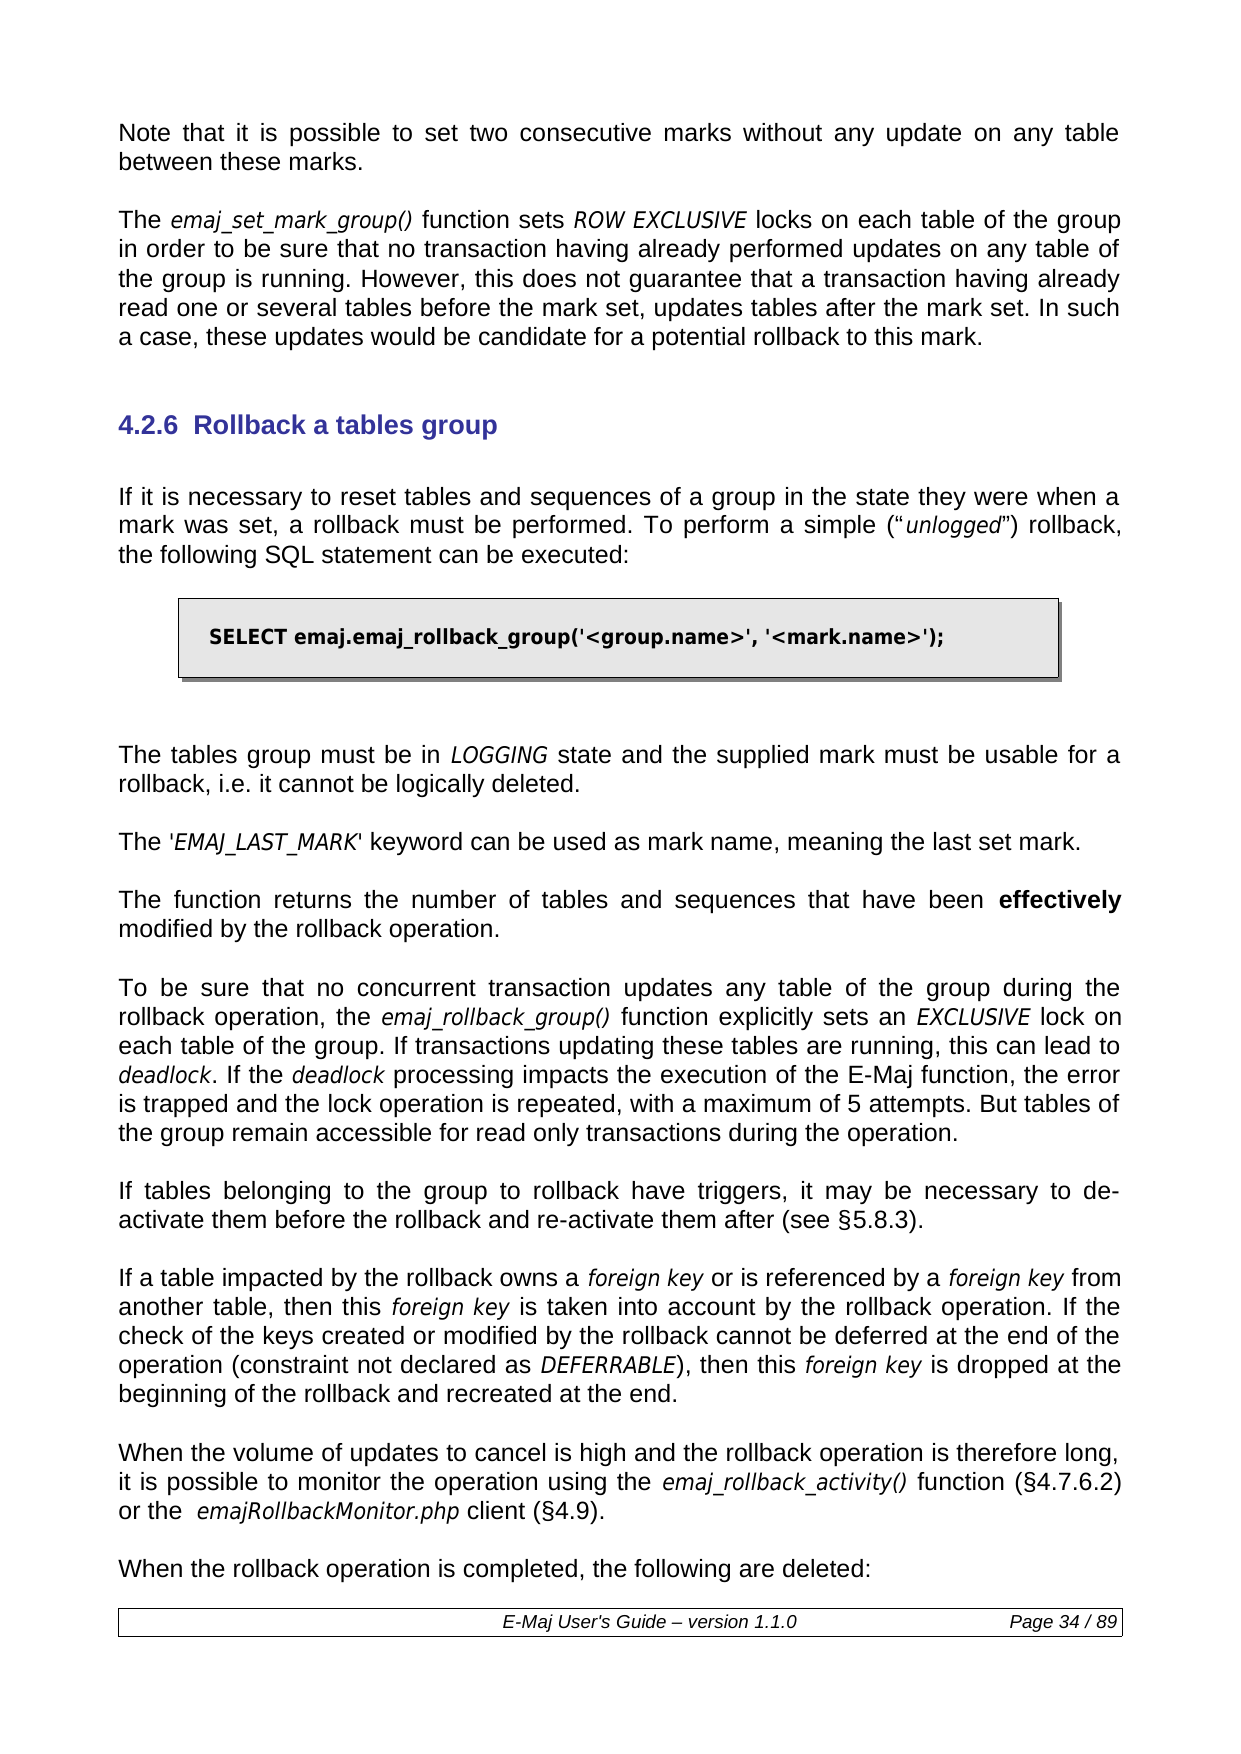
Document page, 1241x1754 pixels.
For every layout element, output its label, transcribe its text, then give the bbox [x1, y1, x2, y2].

subtitle Rollback a tables group [118, 409, 1122, 440]
text The tables group must be in LOGGING state and the supplied mark must be usable for a rollback, i.e. it cannot be logically deleted. [118, 740, 1122, 798]
text If it is necessary to reset tables and sequences of a group in the state they were when a mark was set, a rollback must be performed. To perform a simple (“unlogged”) rollback, the following SQL statement can be executed: [118, 481, 1122, 568]
text SELECT emaj.emaj_rollback_group('<group.name>', '<mark.name>'); [179, 622, 1058, 647]
text To be sure that no concurrent transaction updates any table of the group during the rollback operation, the emaj_rollback_group() function explicitly sets an EXCLUSIVE lock on each table of the group. If transactions updating these tables are running, this can lead to deadlock. If the deadlock processing impacts the execution of the E-Maj function, the error is trapped and the lock operation is repeated, with a maximum of 5 attempts. But tables of the group remain accessible for read only transactions during the operation. [118, 972, 1122, 1147]
text When the volume of updates to cancel is high and the rollback operation is therefore long, it is possible to monitor the operation using the emaj_rollback_activity() function (§4.7.6.2) or the emajRollbackMonitor.php client (§4.9). [118, 1437, 1122, 1524]
text Note that it is possible to set two consecutive marks without any update on any table between these marks. [118, 118, 1122, 176]
text If a table impacted by the rollback owns a foreign key or is referenced by a foreign key from another table, then this foreign key is taken into account by the rollback operation. If the check of the keys created or modified by the rollback cannot be deferred at the end of the operation (constraint not declared as DEFERRABLE), then this foreign key is dropped at the beginning of the rollback and recreated at the end. [118, 1263, 1122, 1408]
text The emaj_set_mark_group() function sets ROW EXCLUSIVE locks on each table of the group in order to be sure that no transaction having already performed updates on any table of the group is running. However, this does not guarantee that a transaction having already read one or several tables before the mark set, updates tables after the mark set. In such a case, these updates would be candidate for a potential rollback to this mark. [118, 205, 1122, 351]
text If tables belonging to the group to rollback have triggers, it may be necessary to de-activate them before the rollback and re-activate them after (see §5.8.3). [118, 1176, 1122, 1234]
text The function returns the number of tables and sequences that have been effectively modified by the rollback operation. [118, 885, 1122, 943]
text When the rollback operation is completed, the following are deleted: [118, 1554, 1122, 1583]
text The 'EMAJ_LAST_MARK' keyword can be used as mark name, meaning the last set mark. [118, 827, 1122, 856]
